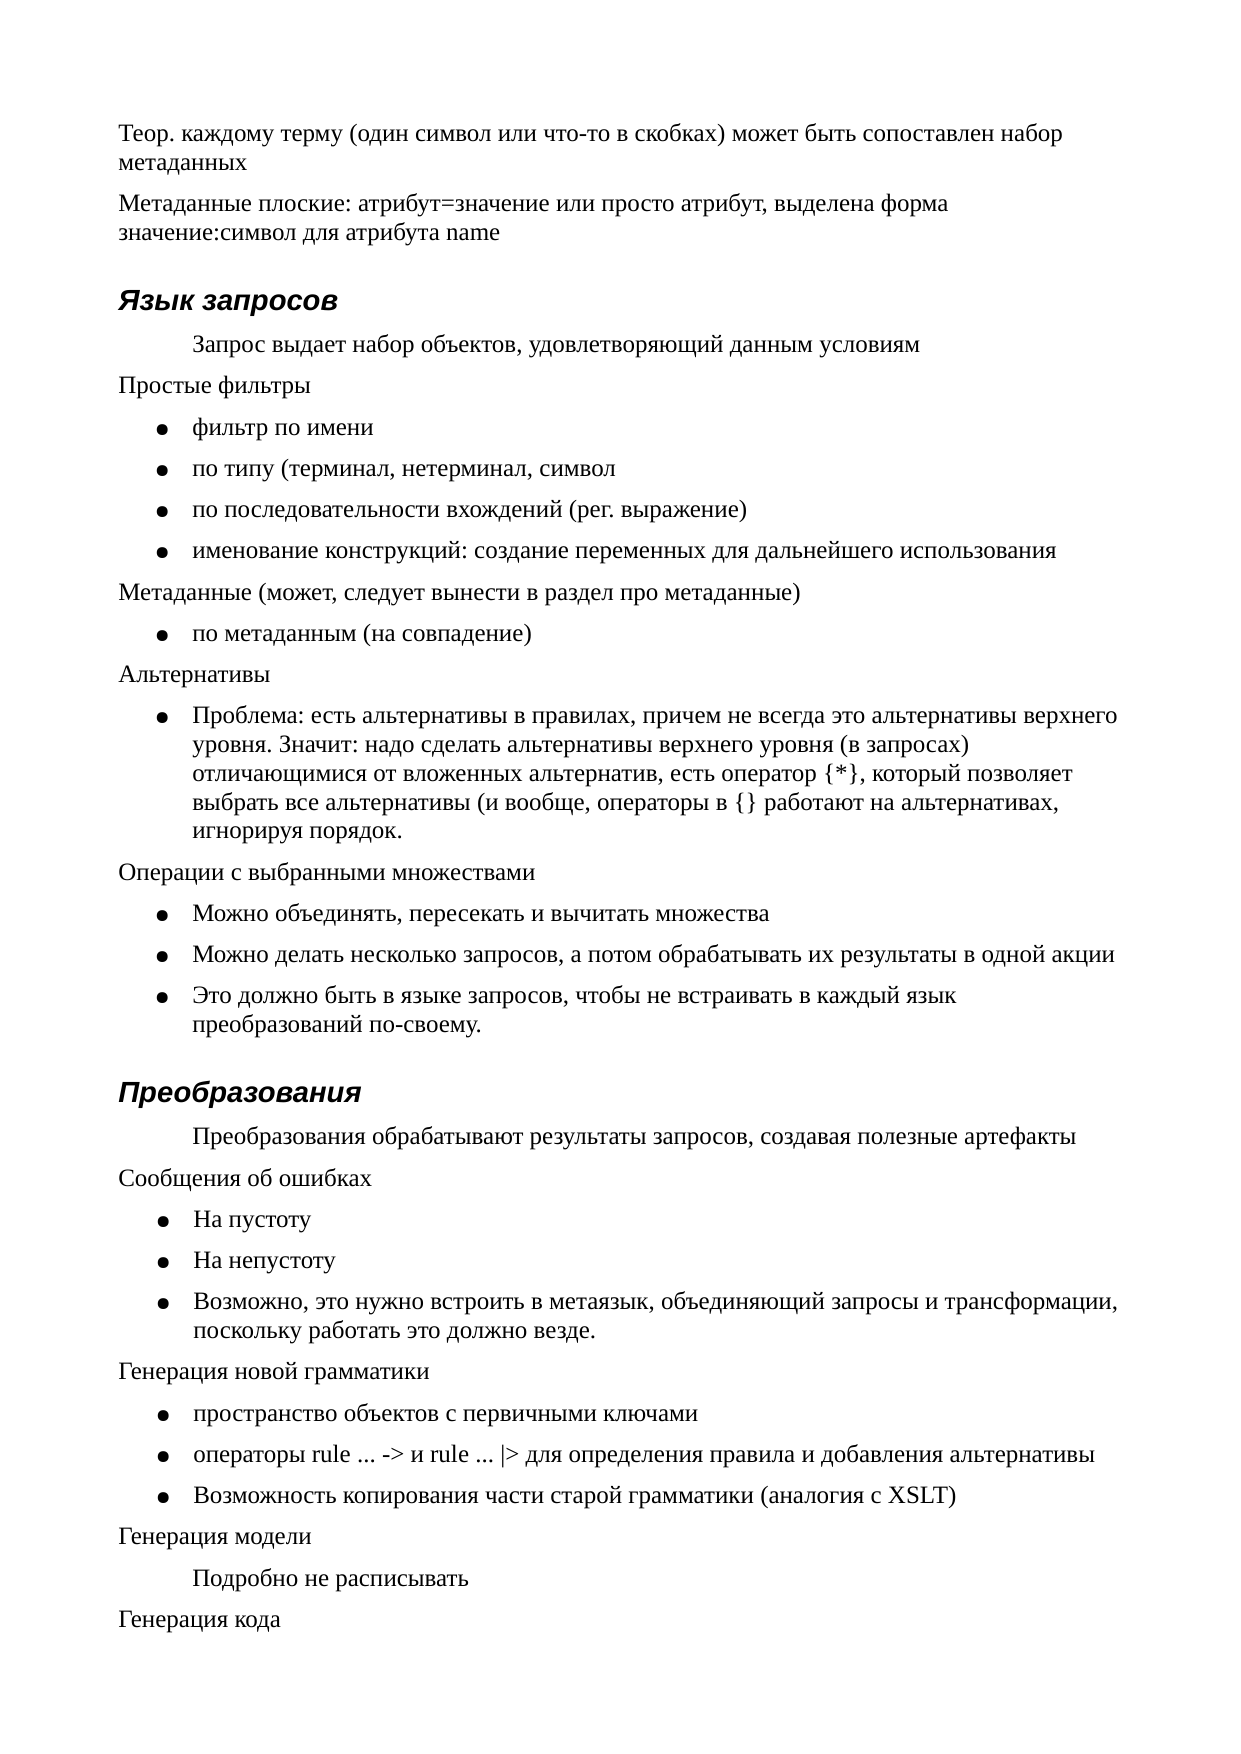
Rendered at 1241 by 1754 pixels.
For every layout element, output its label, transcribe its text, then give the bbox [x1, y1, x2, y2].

text Преобразования обрабатывают результаты запросов, создавая полезные артефакты [118, 1121, 1122, 1150]
list На непустоту [156, 1245, 1122, 1274]
text Запрос выдает набор объектов, удовлетворяющий данным условиям [118, 329, 1122, 358]
text Простые фильтры [118, 370, 1122, 399]
list фильтр по имени [154, 412, 1122, 440]
text Генерация новой грамматики [118, 1356, 1122, 1385]
list Это должно быть в языке запросов, чтобы не встраивать в каждый язык преобразований по-своему. [154, 980, 1122, 1038]
list Можно делать несколько запросов, а потом обрабатывать их результаты в одной акции [154, 939, 1122, 968]
list операторы rule ... -> и rule ... |> для определения правила и добавления альтернативы [156, 1439, 1122, 1468]
subtitle Язык запросов [118, 283, 1122, 317]
subtitle Преобразования [118, 1075, 1122, 1109]
text Генерация кода [118, 1604, 1122, 1633]
list Возможность копирования части старой грамматики (аналогия с XSLT) [156, 1480, 1122, 1509]
text Альтернативы [118, 659, 1122, 688]
list по метаданным (на совпадение) [154, 618, 1122, 647]
text Теор. каждому терму (один символ или что-то в скобках) может быть сопоставлен набор метаданных [118, 118, 1122, 176]
list именование конструкций: создание переменных для дальнейшего использования [154, 535, 1122, 564]
text Сообщения об ошибках [118, 1163, 1122, 1191]
text Подробно не расписывать [118, 1563, 1122, 1591]
list Проблема: есть альтернативы в правилах, причем не всегда это альтернативы верхнего уровня. Значит: надо сделать альтернативы верхнего уровня (в запросах) отличающимися от вложенных альтернатив, есть оператор {*}, который позволяет выбрать все альтернативы (и вообще, операторы в {} работают на альтернативах, игнорируя порядок. [154, 700, 1122, 844]
list по типу (терминал, нетерминал, символ [154, 453, 1122, 482]
list по последовательности вхождений (рег. выражение) [154, 494, 1122, 523]
text Генерация модели [118, 1521, 1122, 1550]
text Метаданные (может, следует вынести в раздел про метаданные) [118, 577, 1122, 605]
list На пустоту [156, 1204, 1122, 1233]
text Операции с выбранными множествами [118, 857, 1122, 885]
text Метаданные плоские: атрибут=значение или просто атрибут, выделена форма значение:символ для атрибута name [118, 188, 1122, 246]
list Возможно, это нужно встроить в метаязык, объединяющий запросы и трансформации, поскольку работать это должно везде. [156, 1286, 1122, 1344]
list пространство объектов с первичными ключами [156, 1398, 1122, 1426]
list Можно объединять, пересекать и вычитать множества [154, 898, 1122, 927]
